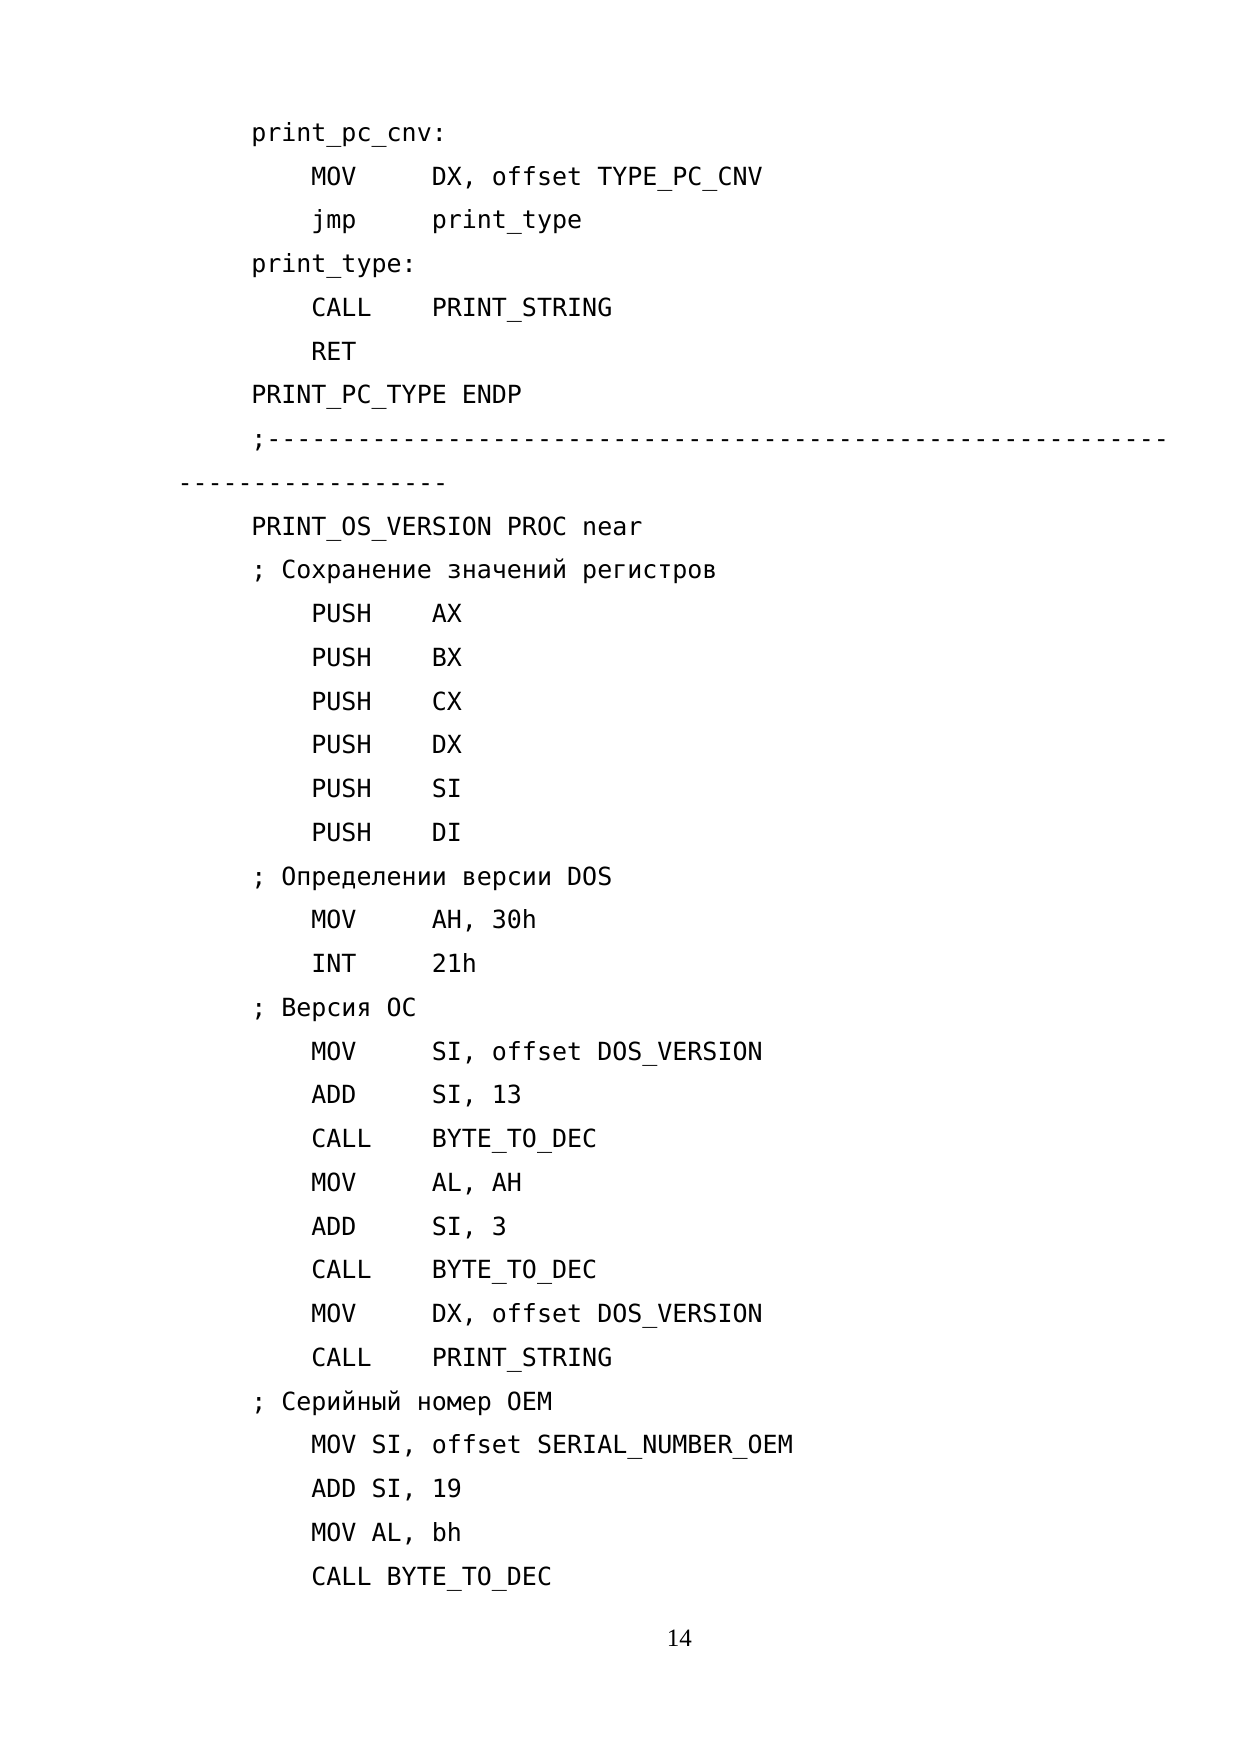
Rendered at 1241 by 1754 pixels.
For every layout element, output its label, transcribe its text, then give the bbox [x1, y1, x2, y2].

text PUSH DI [177, 818, 1181, 847]
text PUSH DX [177, 731, 1181, 760]
text ADD SI, 19 [177, 1474, 1181, 1503]
text PUSH AX [177, 599, 1181, 628]
text CALL PRINT_STRING [177, 1343, 1181, 1372]
text CALL BYTE_TO_DEC [177, 1256, 1181, 1285]
text PUSH SI [177, 774, 1181, 803]
text CALL PRINT_STRING [177, 293, 1181, 322]
text MOV AL, bh [177, 1518, 1181, 1547]
text ADD SI, 3 [177, 1212, 1181, 1241]
text print_pc_cnv: [177, 118, 1181, 147]
text PRINT_OS_VERSION PROC near [177, 512, 1181, 541]
text MOV DX, offset TYPE_PC_CNV [177, 162, 1181, 191]
text jmp print_type [177, 206, 1181, 235]
text CALL BYTE_TO_DEC [177, 1562, 1181, 1591]
text MOV AH, 30h [177, 906, 1181, 935]
text ; Версия ОС [177, 993, 1181, 1022]
text CALL BYTE_TO_DEC [177, 1124, 1181, 1153]
text ADD SI, 13 [177, 1081, 1181, 1110]
text MOV SI, offset DOS_VERSION [177, 1037, 1181, 1066]
text RET [177, 337, 1181, 366]
text ;------------------------------------------------------------------------------ [177, 424, 1181, 497]
text MOV DX, offset DOS_VERSION [177, 1299, 1181, 1328]
text MOV SI, offset SERIAL_NUMBER_OEM [177, 1431, 1181, 1460]
text print_type: [177, 249, 1181, 278]
text MOV AL, AH [177, 1168, 1181, 1197]
text ; Определении версии DOS [177, 862, 1181, 891]
text ; Серийный номер ОЕМ [177, 1387, 1181, 1416]
text PRINT_PC_TYPE ENDP [177, 381, 1181, 410]
text INT 21h [177, 949, 1181, 978]
text PUSH CX [177, 687, 1181, 716]
text ; Сохранение значений регистров [177, 556, 1181, 585]
text PUSH BX [177, 643, 1181, 672]
